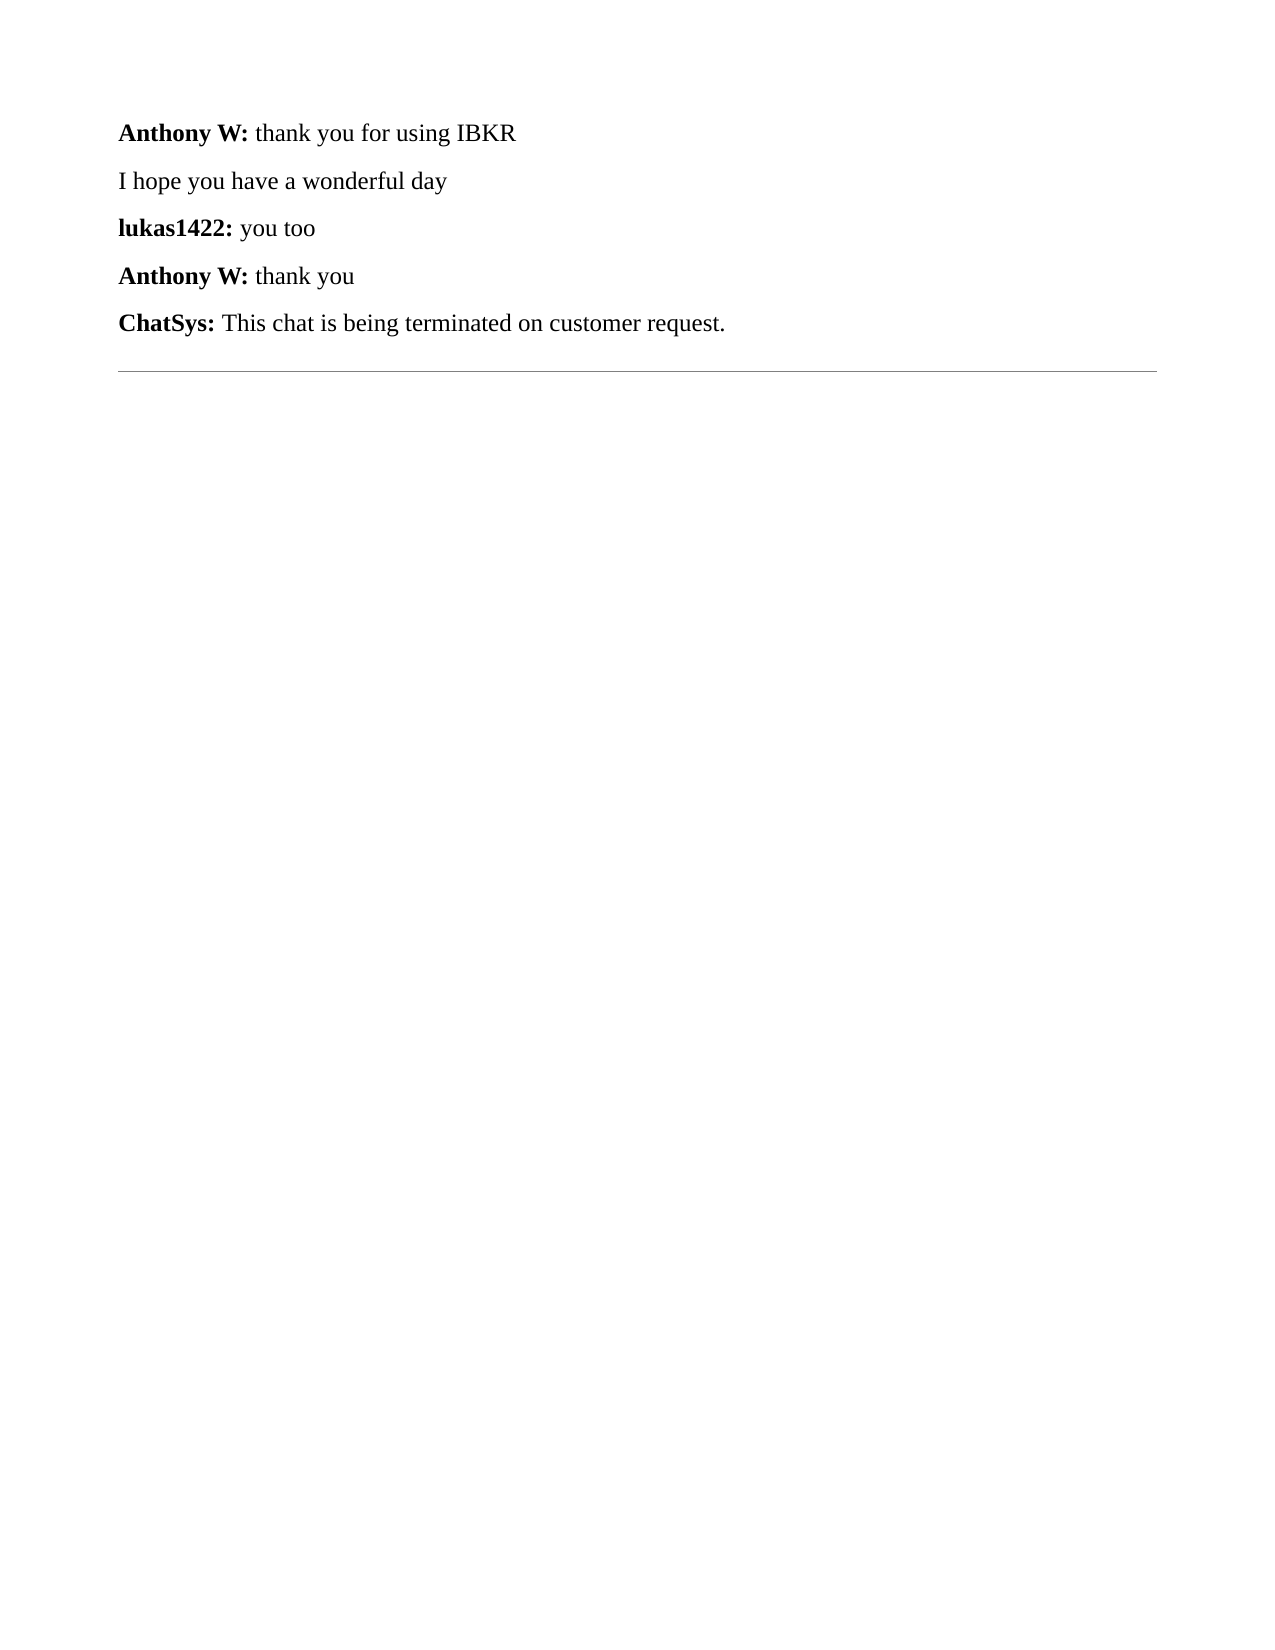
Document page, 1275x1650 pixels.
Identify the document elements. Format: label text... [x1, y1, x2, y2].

text Anthony W: thank you [118, 261, 1157, 290]
text I hope you have a wonderful day [118, 166, 1157, 194]
text ChatSys: This chat is being terminated on customer request. [118, 308, 1157, 337]
text lukas1422: you too [118, 213, 1157, 242]
text Anthony W: thank you for using IBKR [118, 118, 1157, 147]
